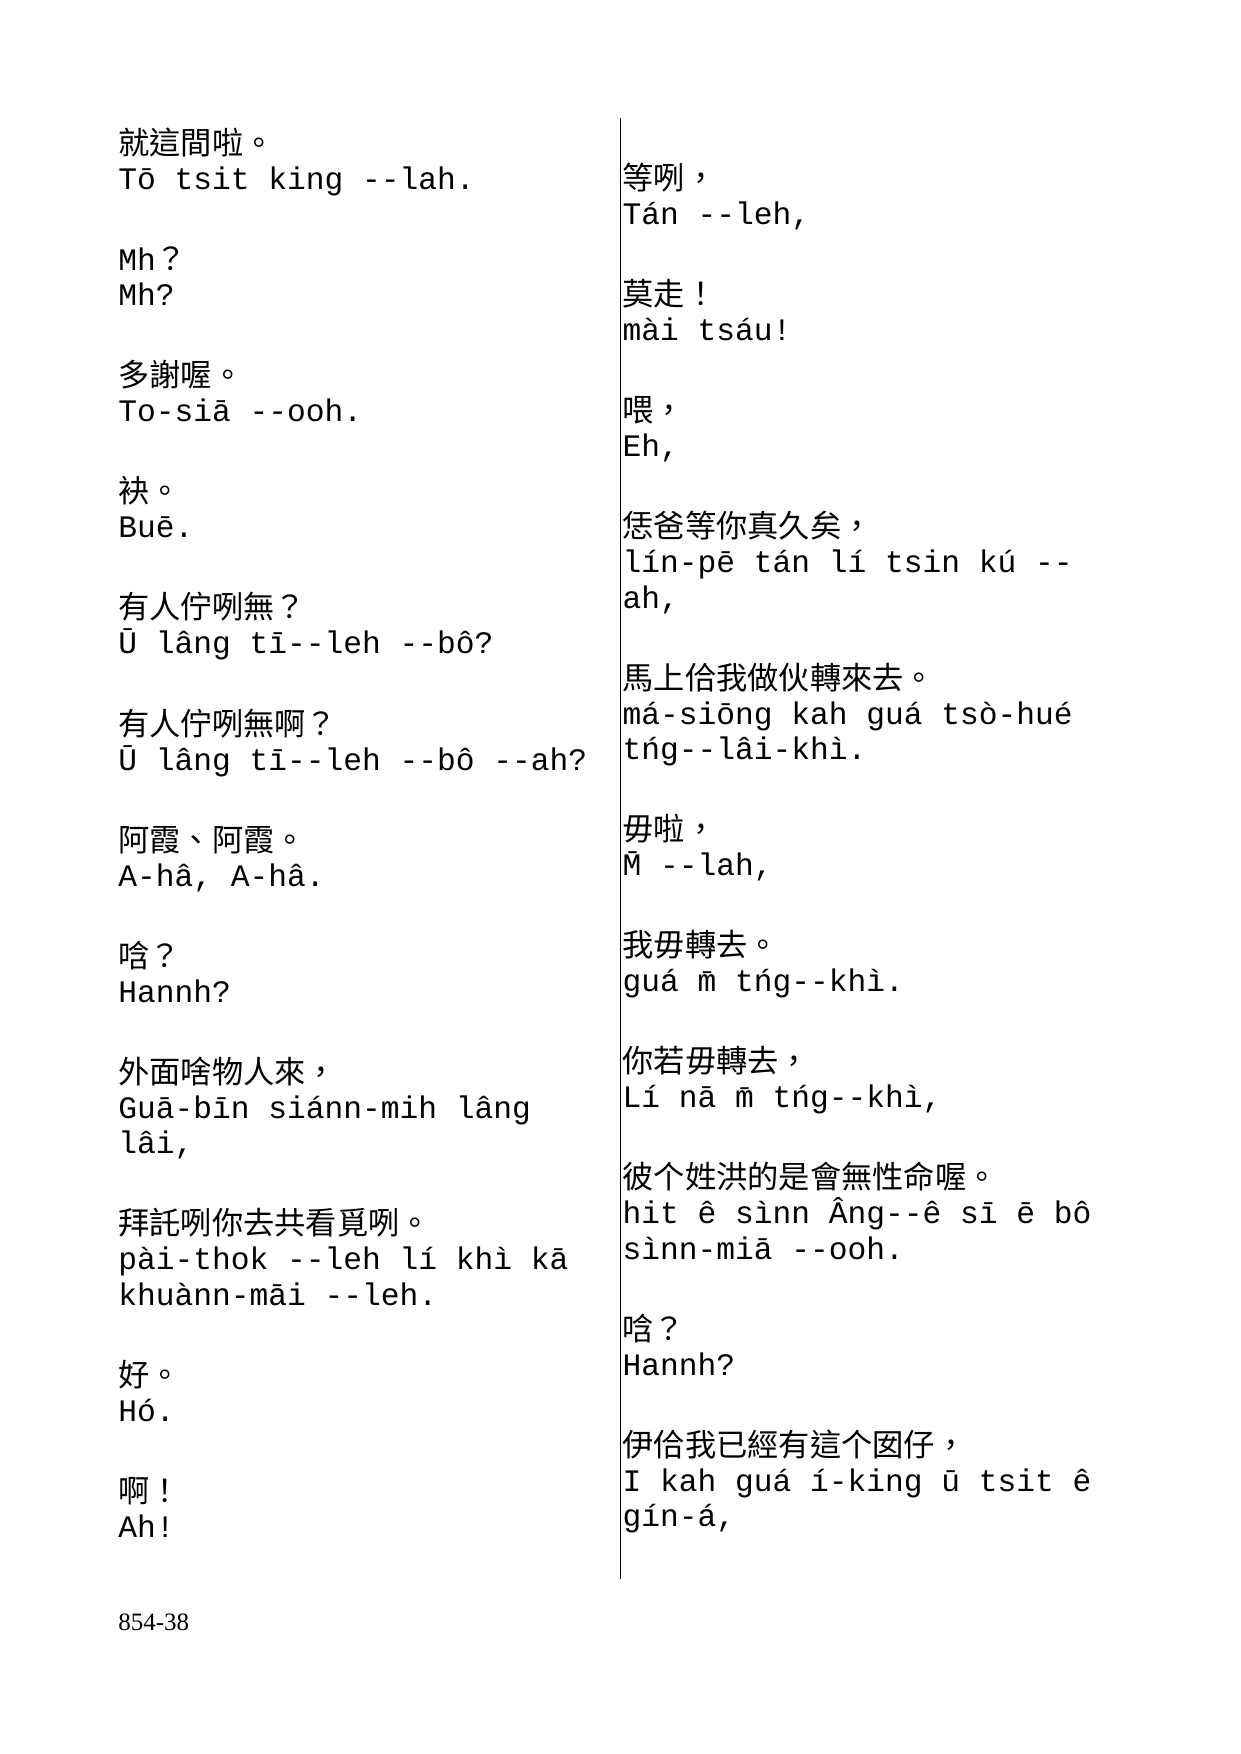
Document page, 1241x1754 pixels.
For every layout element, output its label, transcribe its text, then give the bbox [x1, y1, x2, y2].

text 恁爸等你真久矣， [622, 502, 1122, 547]
text 唅？ [118, 931, 618, 976]
text 喂， [622, 386, 1122, 431]
text 我毋轉去。 [622, 921, 1122, 966]
text guá m̄ tńg--khì. [622, 966, 1122, 1001]
text Eh, [622, 431, 1122, 466]
text 阿霞、阿霞。 [118, 815, 618, 860]
text Mh? [118, 280, 618, 315]
text Guā-bīn siánn-mih lâng lâi, [118, 1092, 618, 1163]
text má-siōng kah guá tsò-hué tńg--lâi-khì. [622, 698, 1122, 769]
text Hó. [118, 1395, 618, 1430]
text mài tsáu! [622, 315, 1122, 350]
text Tō tsit king --lah. [118, 163, 618, 199]
text To-siā --ooh. [118, 396, 618, 431]
text 多謝喔。 [118, 351, 618, 396]
text 啊！ [118, 1466, 618, 1511]
text A-hâ, A-hâ. [118, 860, 618, 895]
text 外面啥物人來， [118, 1047, 618, 1092]
text lín-pē tán lí tsin kú --ah, [622, 547, 1122, 618]
text Tán --leh, [622, 199, 1122, 234]
text 有人佇咧無？ [118, 583, 618, 628]
text 彼个姓洪的是會無性命喔。 [622, 1153, 1122, 1198]
text hit ê sìnn Âng--ê sī ē bô sìnn-miā --ooh. [622, 1198, 1122, 1269]
text 拜託咧你去共看覓咧。 [118, 1198, 618, 1243]
text 馬上佮我做伙轉來去。 [622, 653, 1122, 698]
text Lí nā m̄ tńg--khì, [622, 1082, 1122, 1117]
text Ah! [118, 1511, 618, 1546]
text M̄ --lah, [622, 850, 1122, 885]
text 毋啦， [622, 804, 1122, 850]
text 好。 [118, 1350, 618, 1395]
text Ū lâng tī--leh --bô? [118, 628, 618, 663]
text Hannh? [622, 1349, 1122, 1385]
text 就這間啦。 [118, 118, 618, 163]
text 伊佮我已經有這个囡仔， [622, 1420, 1122, 1465]
text Ū lâng tī--leh --bô --ah? [118, 744, 618, 779]
text 莫走！ [622, 269, 1122, 315]
text Buē. [118, 512, 618, 547]
text Mh？ [118, 234, 618, 280]
text pài-thok --leh lí khì kā khuànn-māi --leh. [118, 1243, 618, 1314]
text 有人佇咧無啊？ [118, 699, 618, 744]
text 你若毋轉去， [622, 1037, 1122, 1082]
text Hannh? [118, 976, 618, 1011]
text I kah guá í-king ū tsit ê gín-á, [622, 1465, 1122, 1536]
text 唅？ [622, 1304, 1122, 1349]
text 袂。 [118, 467, 618, 512]
text 等咧， [622, 153, 1122, 199]
